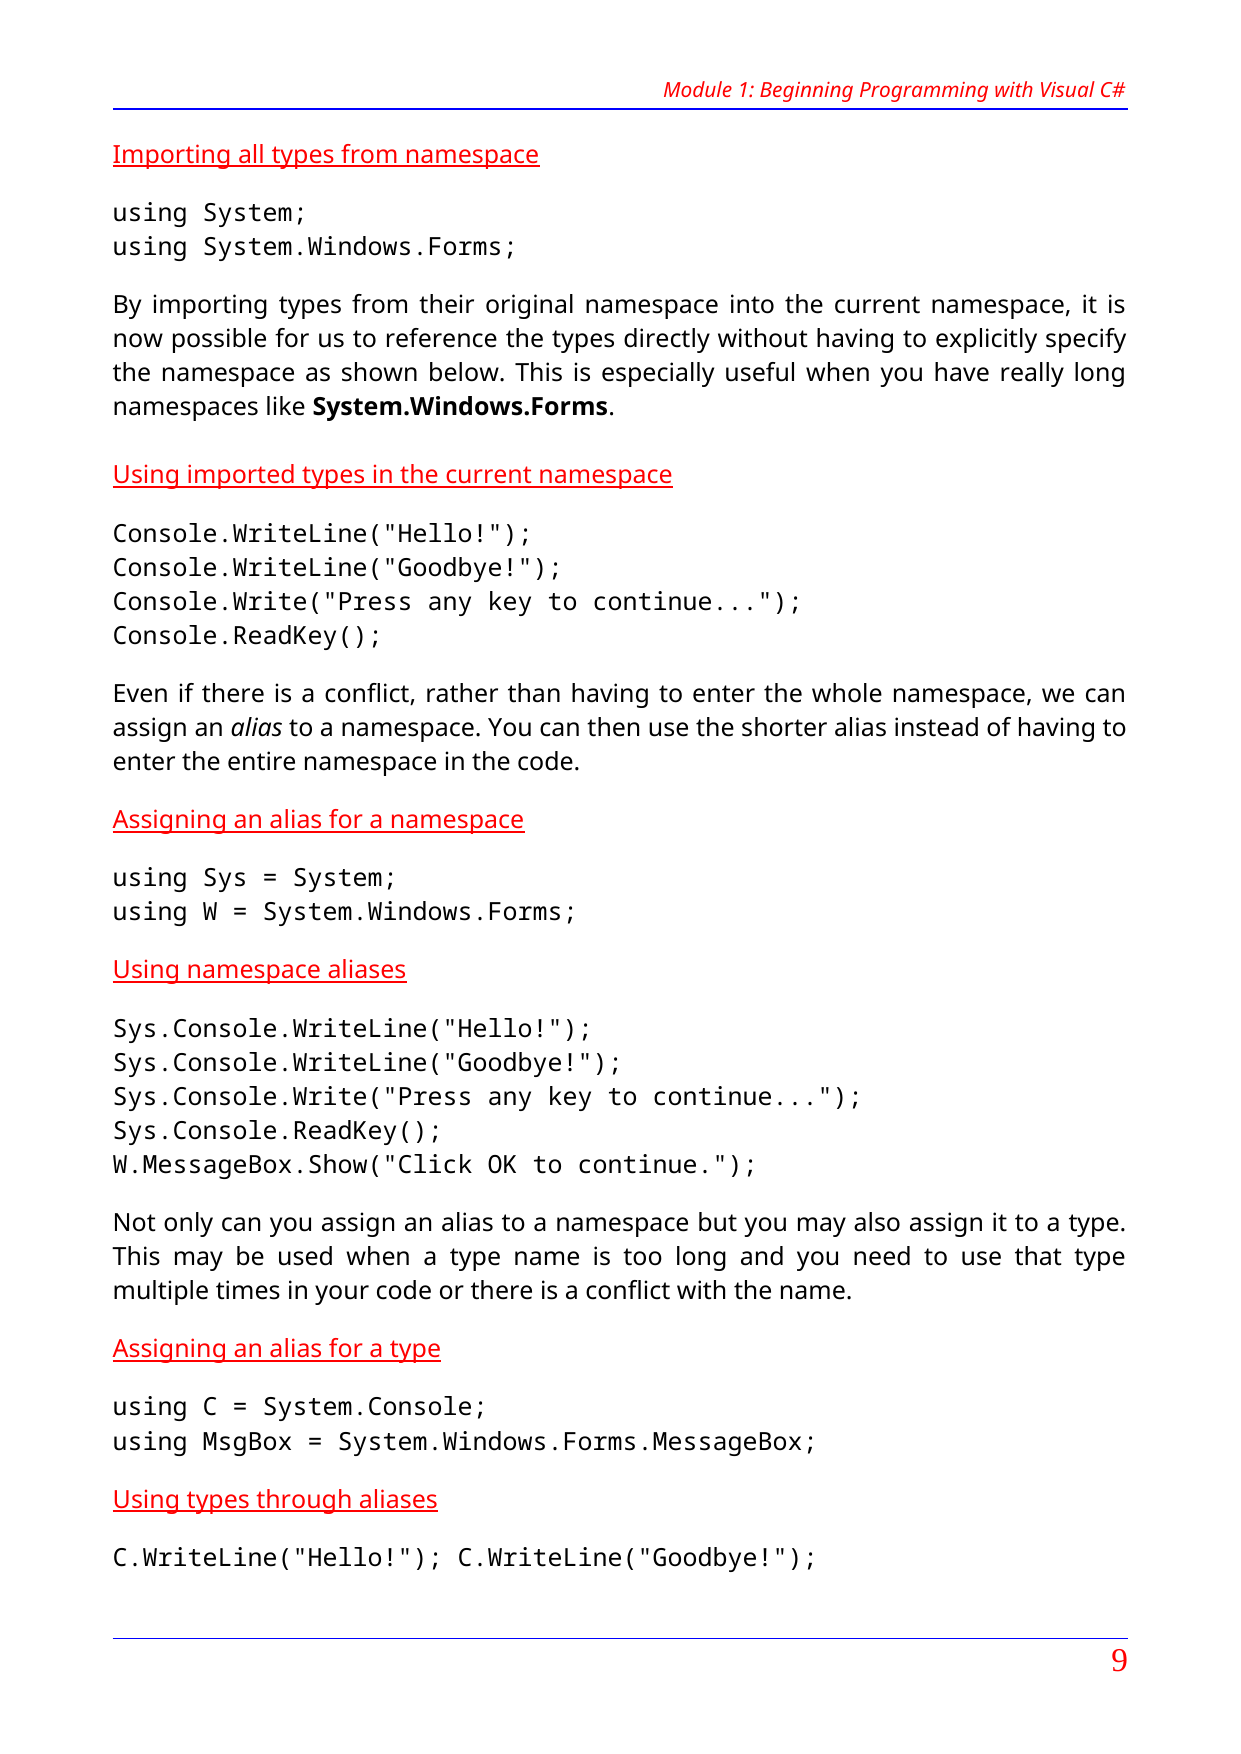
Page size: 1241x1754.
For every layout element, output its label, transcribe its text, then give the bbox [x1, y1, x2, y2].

text Console.WriteLine("Hello!"); [112, 515, 1128, 549]
text Using imported types in the current namespace [112, 457, 1128, 491]
text Console.Write("Press any key to continue..."); [112, 583, 1128, 617]
text using System.Windows.Forms; [112, 229, 1128, 263]
text Assigning an alias for a type [112, 1331, 1128, 1365]
text Not only can you assign an alias to a namespace but you may also assign it to a type. This may be used when a type name is too long and you need to use that type multiple times in your code or there is a conflict with the name. [112, 1205, 1128, 1307]
text Using namespace aliases [112, 952, 1128, 986]
text Sys.Console.ReadKey(); [112, 1112, 1128, 1147]
text Sys.Console.Write("Press any key to continue..."); [112, 1078, 1128, 1112]
text using C = System.Console; [112, 1389, 1128, 1423]
text Console.WriteLine("Goodbye!"); [112, 549, 1128, 583]
text using Sys = System; [112, 860, 1128, 894]
text Console.ReadKey(); [112, 617, 1128, 652]
text Even if there is a conflict, rather than having to enter the whole namespace, we can assign an alias to a namespace. You can then use the shorter alias instead of having to enter the entire namespace in the code. [112, 676, 1128, 778]
text Sys.Console.WriteLine("Goodbye!"); [112, 1044, 1128, 1078]
text By importing types from their original namespace into the current namespace, it is now possible for us to reference the types directly without having to explicitly specify the namespace as shown below. This is especially useful when you have really long namespaces like System.Windows.Forms. [112, 287, 1128, 423]
text Sys.Console.WriteLine("Hello!"); [112, 1010, 1128, 1044]
text using System; [112, 195, 1128, 229]
text using W = System.Windows.Forms; [112, 894, 1128, 928]
text W.MessageBox.Show("Click OK to continue."); [112, 1147, 1128, 1181]
text Using types through aliases [112, 1481, 1128, 1515]
text Assigning an alias for a namespace [112, 802, 1128, 836]
text C.WriteLine("Hello!"); C.WriteLine("Goodbye!"); [112, 1539, 1128, 1573]
text using MsgBox = System.Windows.Forms.MessageBox; [112, 1423, 1128, 1457]
text Importing all types from namespace [112, 137, 1128, 171]
